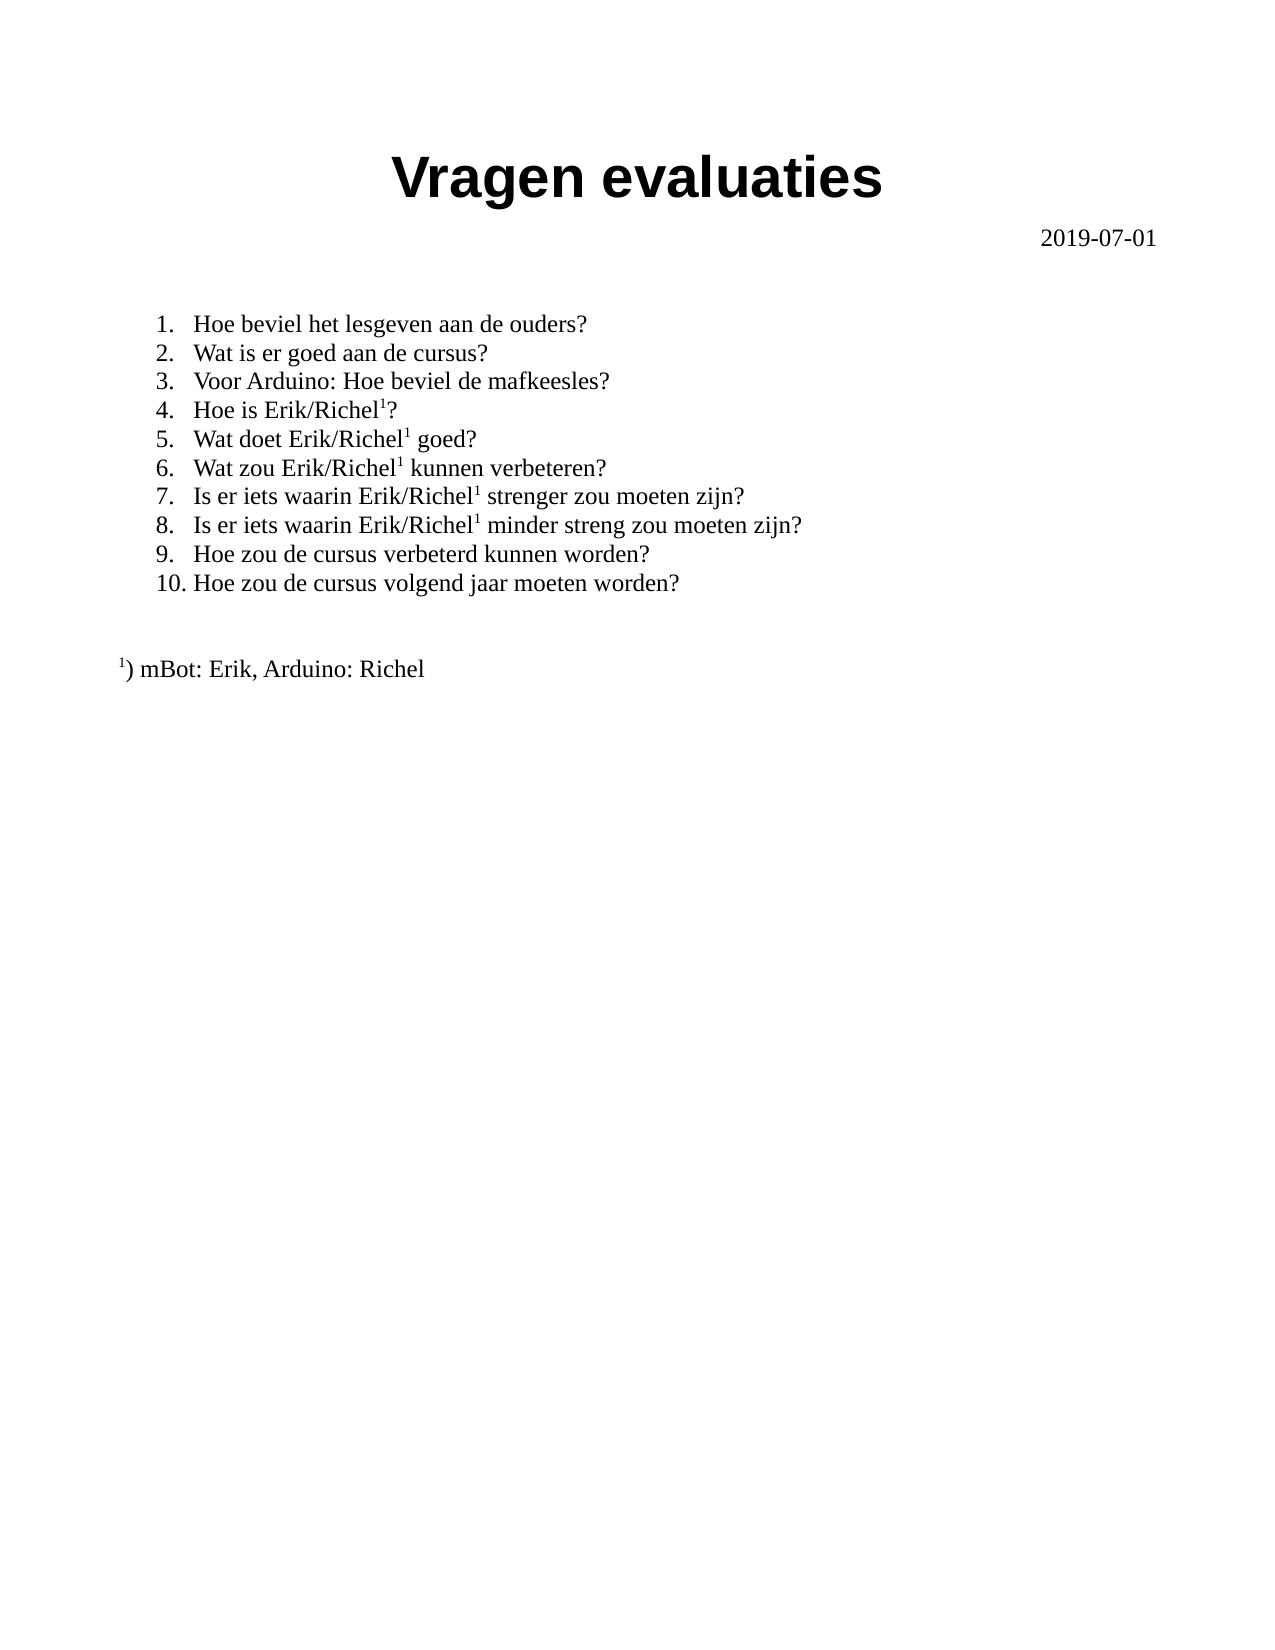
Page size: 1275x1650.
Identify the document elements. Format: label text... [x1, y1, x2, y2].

text 2019-07-01 [118, 223, 1157, 251]
text 1) mBot: Erik, Arduino: Richel [118, 654, 1157, 683]
list Is er iets waarin Erik/Richel1 minder streng zou moeten zijn? [156, 510, 1157, 539]
list Wat doet Erik/Richel1 goed? [156, 424, 1157, 453]
list Wat is er goed aan de cursus? [156, 338, 1157, 366]
title Vragen evaluaties [118, 143, 1157, 210]
list Wat zou Erik/Richel1 kunnen verbeteren? [156, 453, 1157, 481]
list Hoe is Erik/Richel1? [156, 395, 1157, 424]
list Hoe beviel het lesgeven aan de ouders? [156, 309, 1157, 338]
list Voor Arduino: Hoe beviel de mafkeesles? [156, 366, 1157, 395]
list Hoe zou de cursus verbeterd kunnen worden? [156, 539, 1157, 568]
list Is er iets waarin Erik/Richel1 strenger zou moeten zijn? [156, 481, 1157, 510]
list Hoe zou de cursus volgend jaar moeten worden? [156, 568, 1157, 596]
